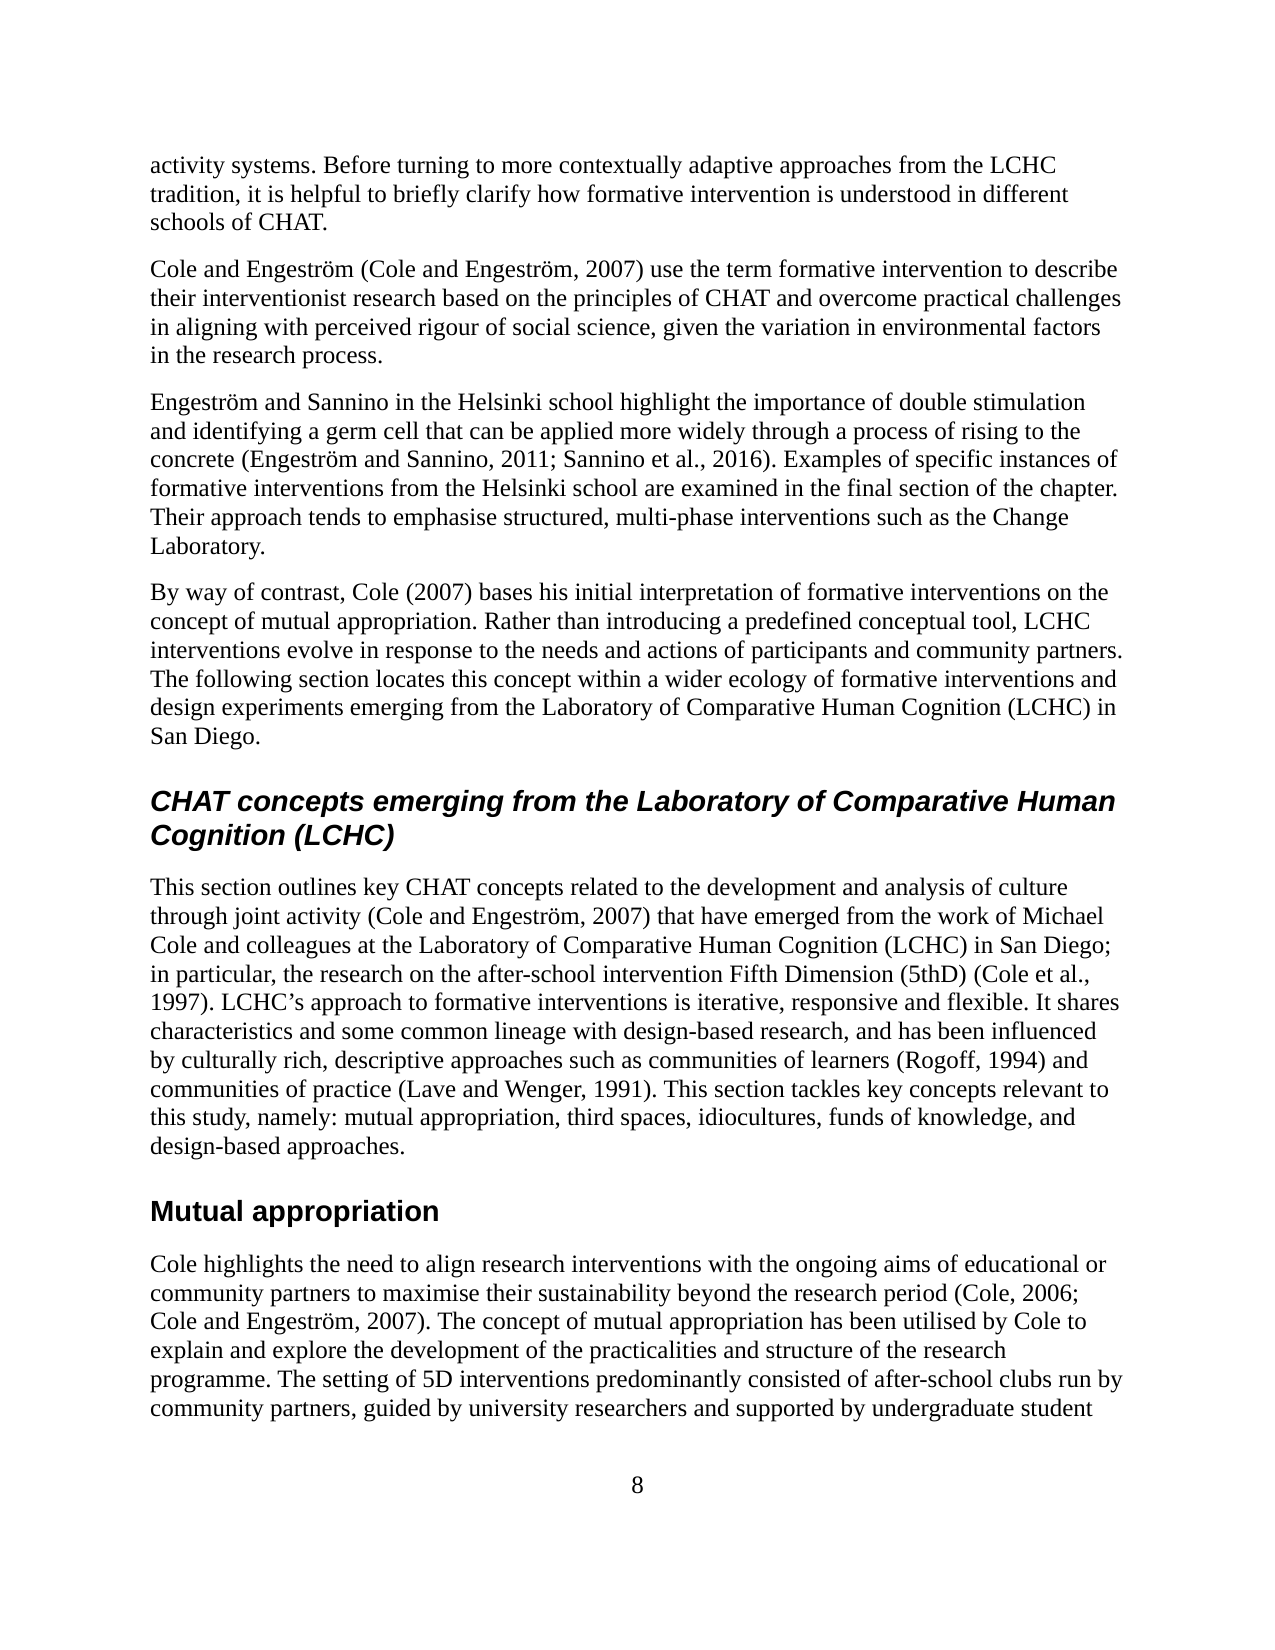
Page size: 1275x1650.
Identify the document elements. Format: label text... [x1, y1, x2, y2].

text activity systems. Before turning to more contextually adaptive approaches from the LCHC tradition, it is helpful to briefly clarify how formative intervention is understood in different schools of CHAT. [150, 150, 1125, 236]
text This section outlines key CHAT concepts related to the development and analysis of culture through joint activity (Cole and Engeström, 2007) that have emerged from the work of Michael Cole and colleagues at the Laboratory of Comparative Human Cognition (LCHC) in San Diego; in particular, the research on the after-school intervention Fifth Dimension (5thD) (Cole et al., 1997). LCHC’s approach to formative interventions is iterative, responsive and flexible. It shares characteristics and some common lineage with design-based research, and has been influenced by culturally rich, descriptive approaches such as communities of learners (Rogoff, 1994) and communities of practice (Lave and Wenger, 1991). This section tackles key concepts relevant to this study, namely: mutual appropriation, third spaces, idiocultures, funds of knowledge, and design-based approaches. [150, 872, 1125, 1160]
text Cole highlights the need to align research interventions with the ongoing aims of educational or community partners to maximise their sustainability beyond the research period (Cole, 2006; Cole and Engeström, 2007). The concept of mutual appropriation has been utilised by Cole to explain and explore the development of the practicalities and structure of the research programme. The setting of 5D interventions predominantly consisted of after-school clubs run by community partners, guided by university researchers and supported by undergraduate student [150, 1249, 1125, 1421]
subtitle CHAT concepts emerging from the Laboratory of Comparative Human Cognition (LCHC) [150, 784, 1125, 851]
text Cole and Engeström (Cole and Engeström, 2007) use the term formative intervention to describe their interventionist research based on the principles of CHAT and overcome practical challenges in aligning with perceived rigour of social science, given the variation in environmental factors in the research process. [150, 254, 1125, 369]
subtitle Mutual appropriation [150, 1194, 1125, 1227]
text By way of contrast, Cole (2007) bases his initial interpretation of formative interventions on the concept of mutual appropriation. Rather than introducing a predefined conceptual tool, LCHC interventions evolve in response to the needs and actions of participants and community partners. The following section locates this concept within a wider ecology of formative interventions and design experiments emerging from the Laboratory of Comparative Human Cognition (LCHC) in San Diego. [150, 577, 1125, 750]
text Engeström and Sannino in the Helsinki school highlight the importance of double stimulation and identifying a germ cell that can be applied more widely through a process of rising to the concrete (Engeström and Sannino, 2011; Sannino et al., 2016). Examples of specific instances of formative interventions from the Helsinki school are examined in the final section of the chapter. Their approach tends to emphasise structured, multi-phase interventions such as the Change Laboratory. [150, 387, 1125, 559]
